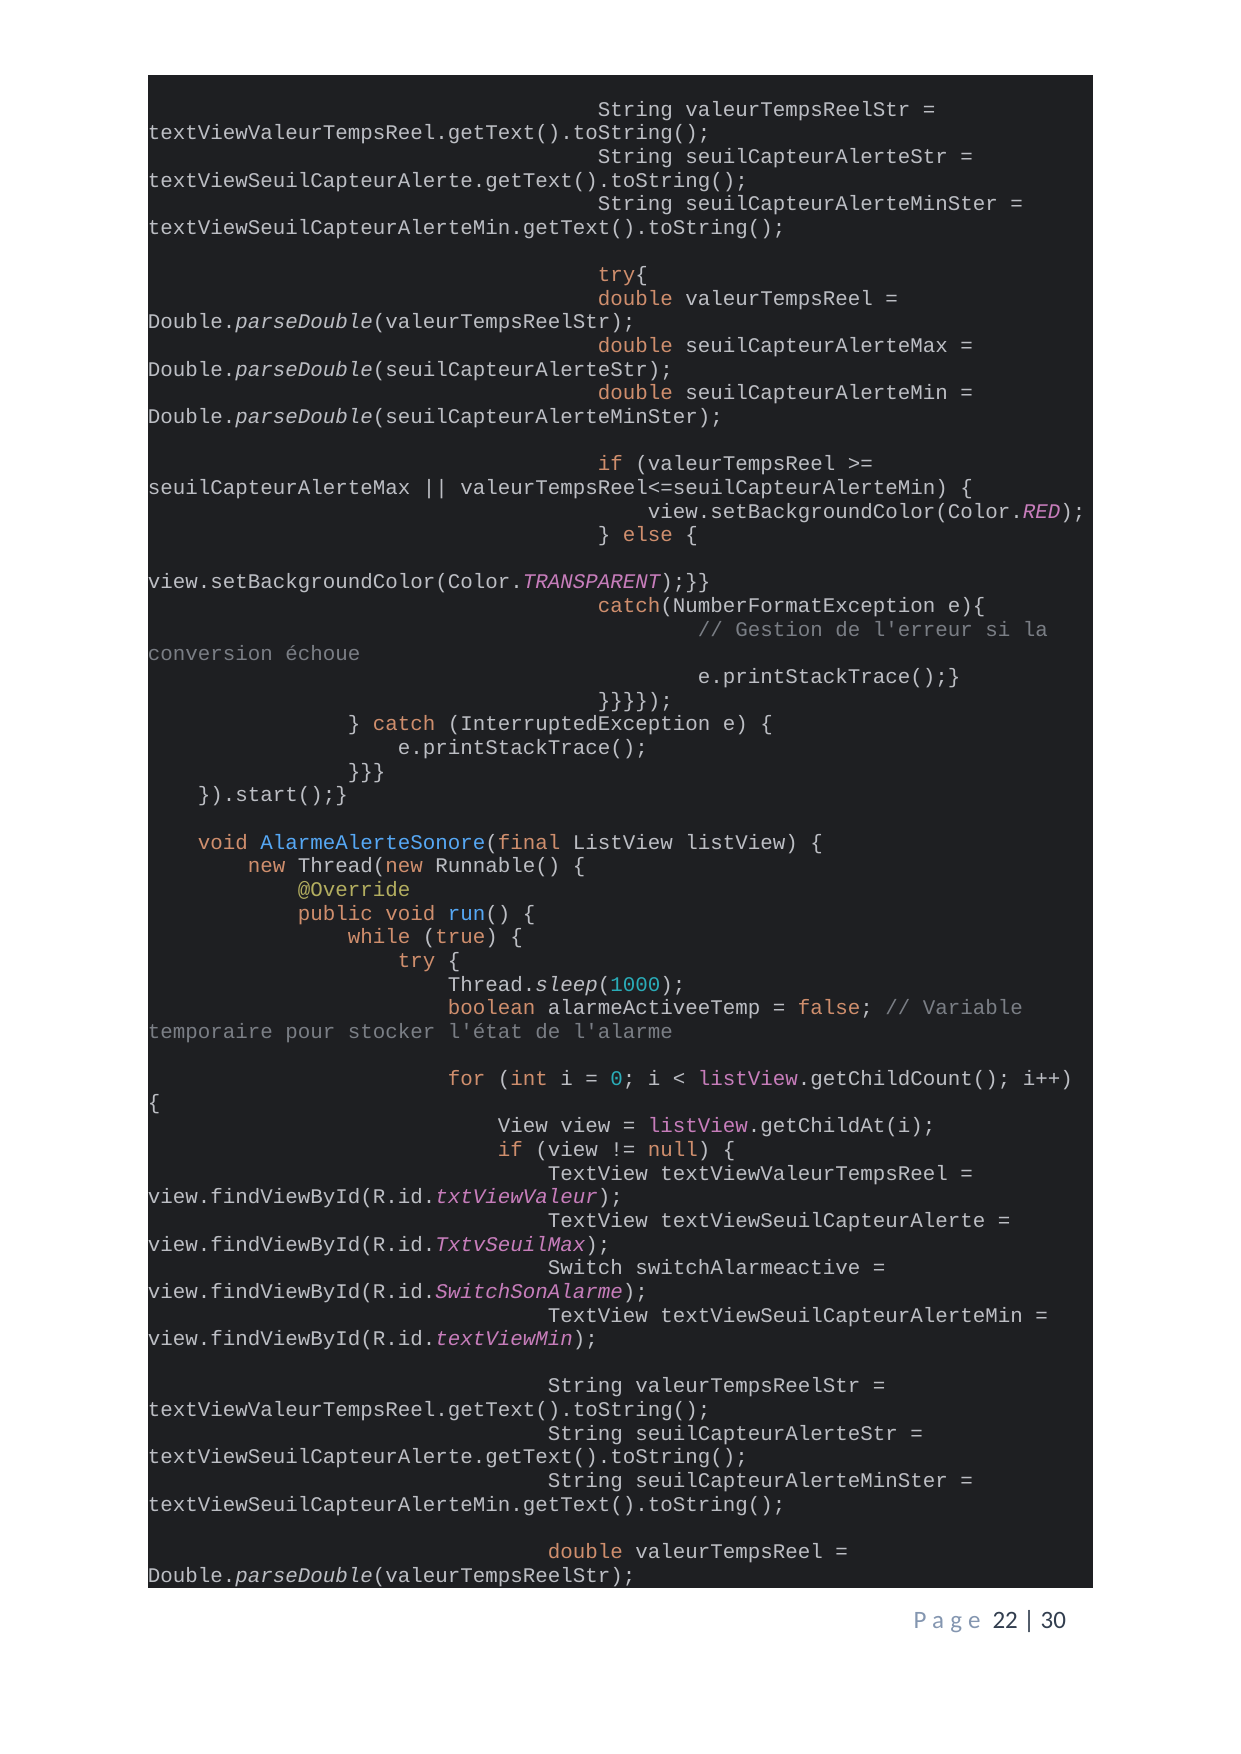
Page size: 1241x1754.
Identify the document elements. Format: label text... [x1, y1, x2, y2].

text String valeurTempsReelStr = textViewValeurTempsReel.getText().toString(); String seuilCapteurAlerteStr = textViewSeuilCapteurAlerte.getText().toString(); String seuilCapteurAlerteMinSter = textViewSeuilCapteurAlerteMin.getText().toString(); try{ double valeurTempsReel = Double.parseDouble(valeurTempsReelStr); double seuilCapteurAlerteMax = Double.parseDouble(seuilCapteurAlerteStr); double seuilCapteurAlerteMin = Double.parseDouble(seuilCapteurAlerteMinSter); if (valeurTempsReel >= seuilCapteurAlerteMax || valeurTempsReel<=seuilCapteurAlerteMin) { view.setBackgroundColor(Color.RED); } else { view.setBackgroundColor(Color.TRANSPARENT);}} catch(NumberFormatException e){ // Gestion de l'erreur si la conversion échoue e.printStackTrace();} }}}}); } catch (InterruptedException e) { e.printStackTrace(); }}} }).start();} void AlarmeAlerteSonore(final ListView listView) { new Thread(new Runnable() { @Override public void run() { while (true) { try { Thread.sleep(1000); boolean alarmeActiveeTemp = false; // Variable temporaire pour stocker l'état de l'alarme for (int i = 0; i < listView.getChildCount(); i++) { View view = listView.getChildAt(i); if (view != null) { TextView textViewValeurTempsReel = view.findViewById(R.id.txtViewValeur); TextView textViewSeuilCapteurAlerte = view.findViewById(R.id.TxtvSeuilMax); Switch switchAlarmeactive = view.findViewById(R.id.SwitchSonAlarme); TextView textViewSeuilCapteurAlerteMin = view.findViewById(R.id.textViewMin); String valeurTempsReelStr = textViewValeurTempsReel.getText().toString(); String seuilCapteurAlerteStr = textViewSeuilCapteurAlerte.getText().toString(); String seuilCapteurAlerteMinSter = textViewSeuilCapteurAlerteMin.getText().toString(); double valeurTempsReel = Double.parseDouble(valeurTempsReelStr); [148, 75, 1093, 1588]
